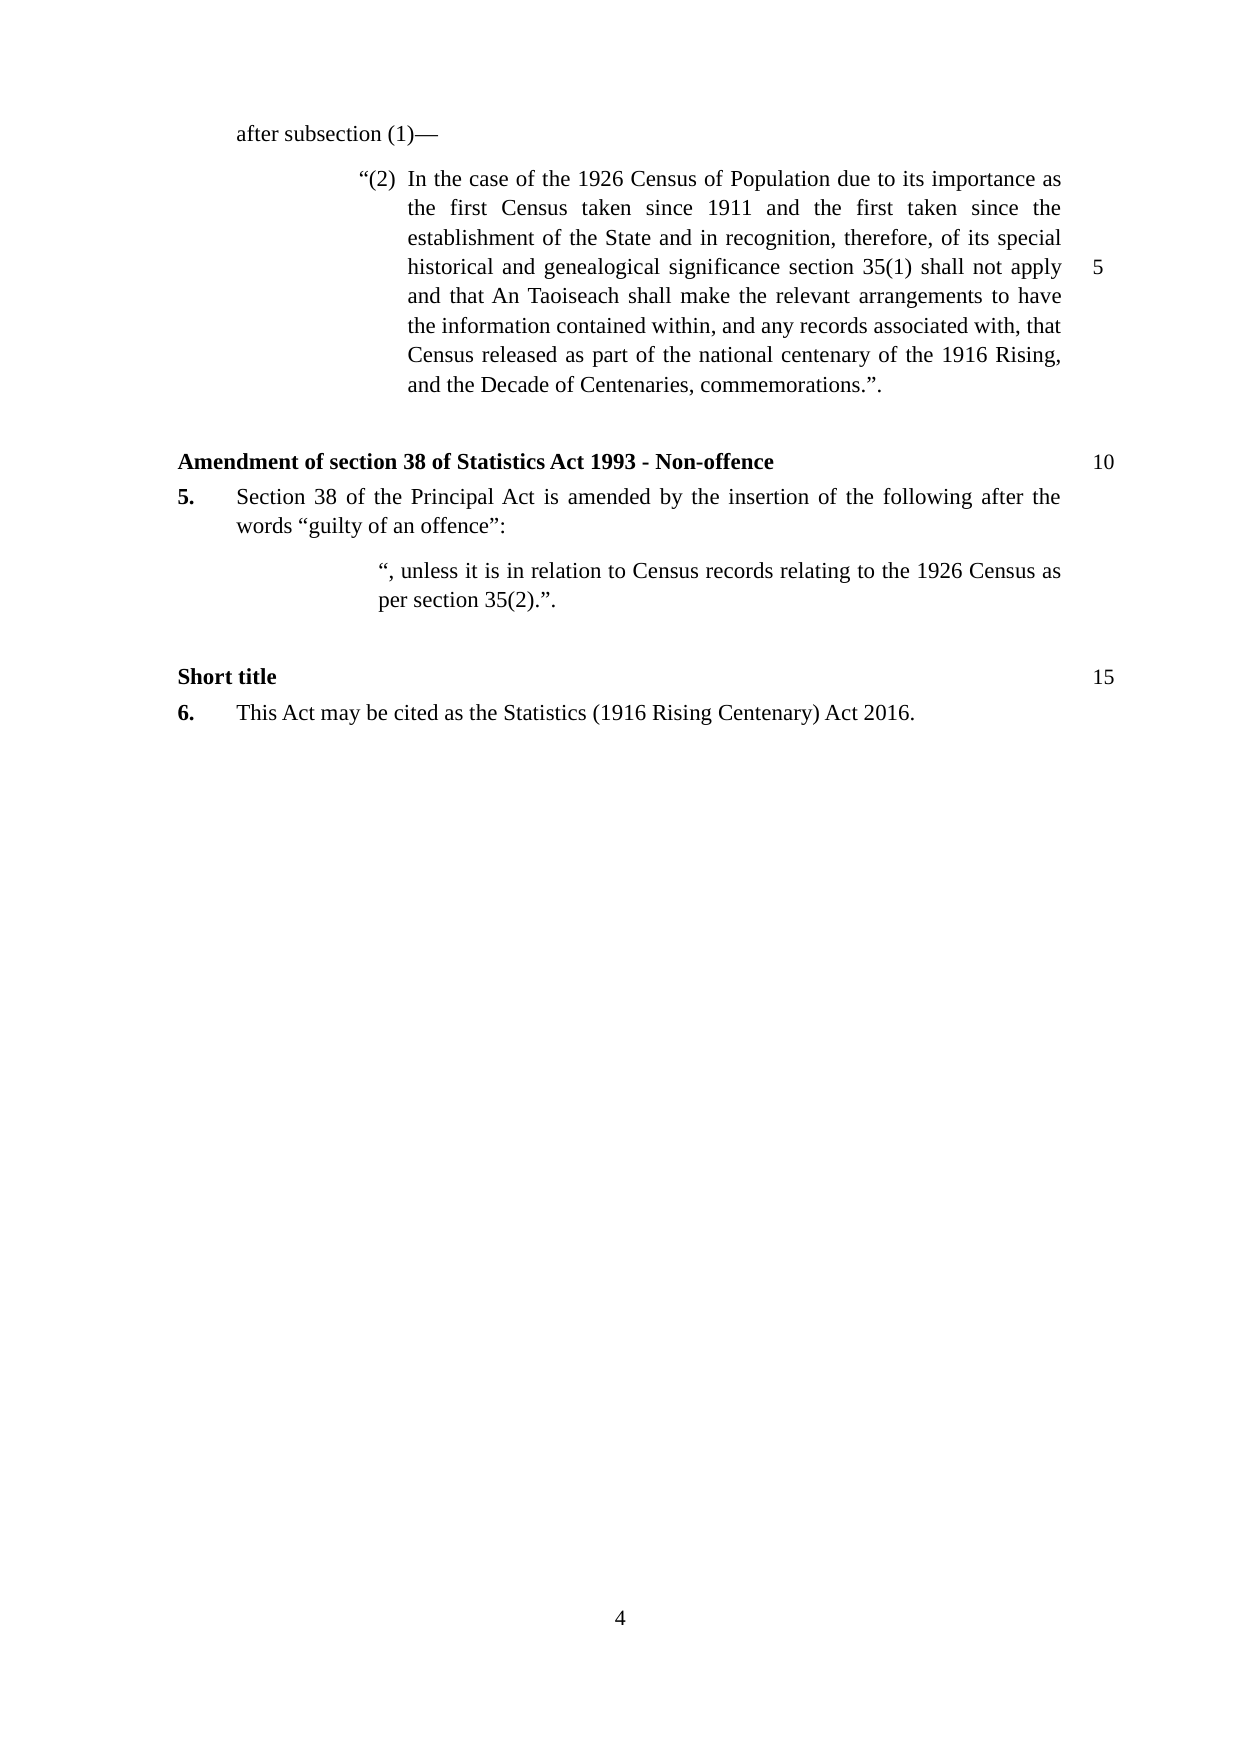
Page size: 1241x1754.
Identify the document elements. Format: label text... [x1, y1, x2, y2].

text 6. This Act may be cited as the Statistics (1916 Rising Centenary) Act 2016. [177, 696, 1063, 726]
text Amendment of section 38 of Statistics Act 1993 - Non-offence [177, 446, 1063, 475]
text 5. Section 38 of the Principal Act is amended by the insertion of the following after the words “guilty of an offence”: [177, 481, 1063, 540]
text “(2) In the case of the 1926 Census of Population due to its importance as the first Census taken since 1911 and the first taken since the establishment of the State and in recognition, therefore, of its special historical and genealogical significance section 35(1) shall not apply and that An Taoiseach shall make the relevant arrangements to have the information contained within, and any records associated with, that Census released as part of the national centenary of the 1916 Rising, and the Decade of Centenaries, commemorations.”. [319, 162, 1063, 398]
text “, unless it is in relation to Census records relating to the 1926 Census as per section 35(2).”. [319, 555, 1063, 614]
text Short title [177, 661, 1063, 690]
text after subsection (1)⁠— [177, 118, 1063, 148]
